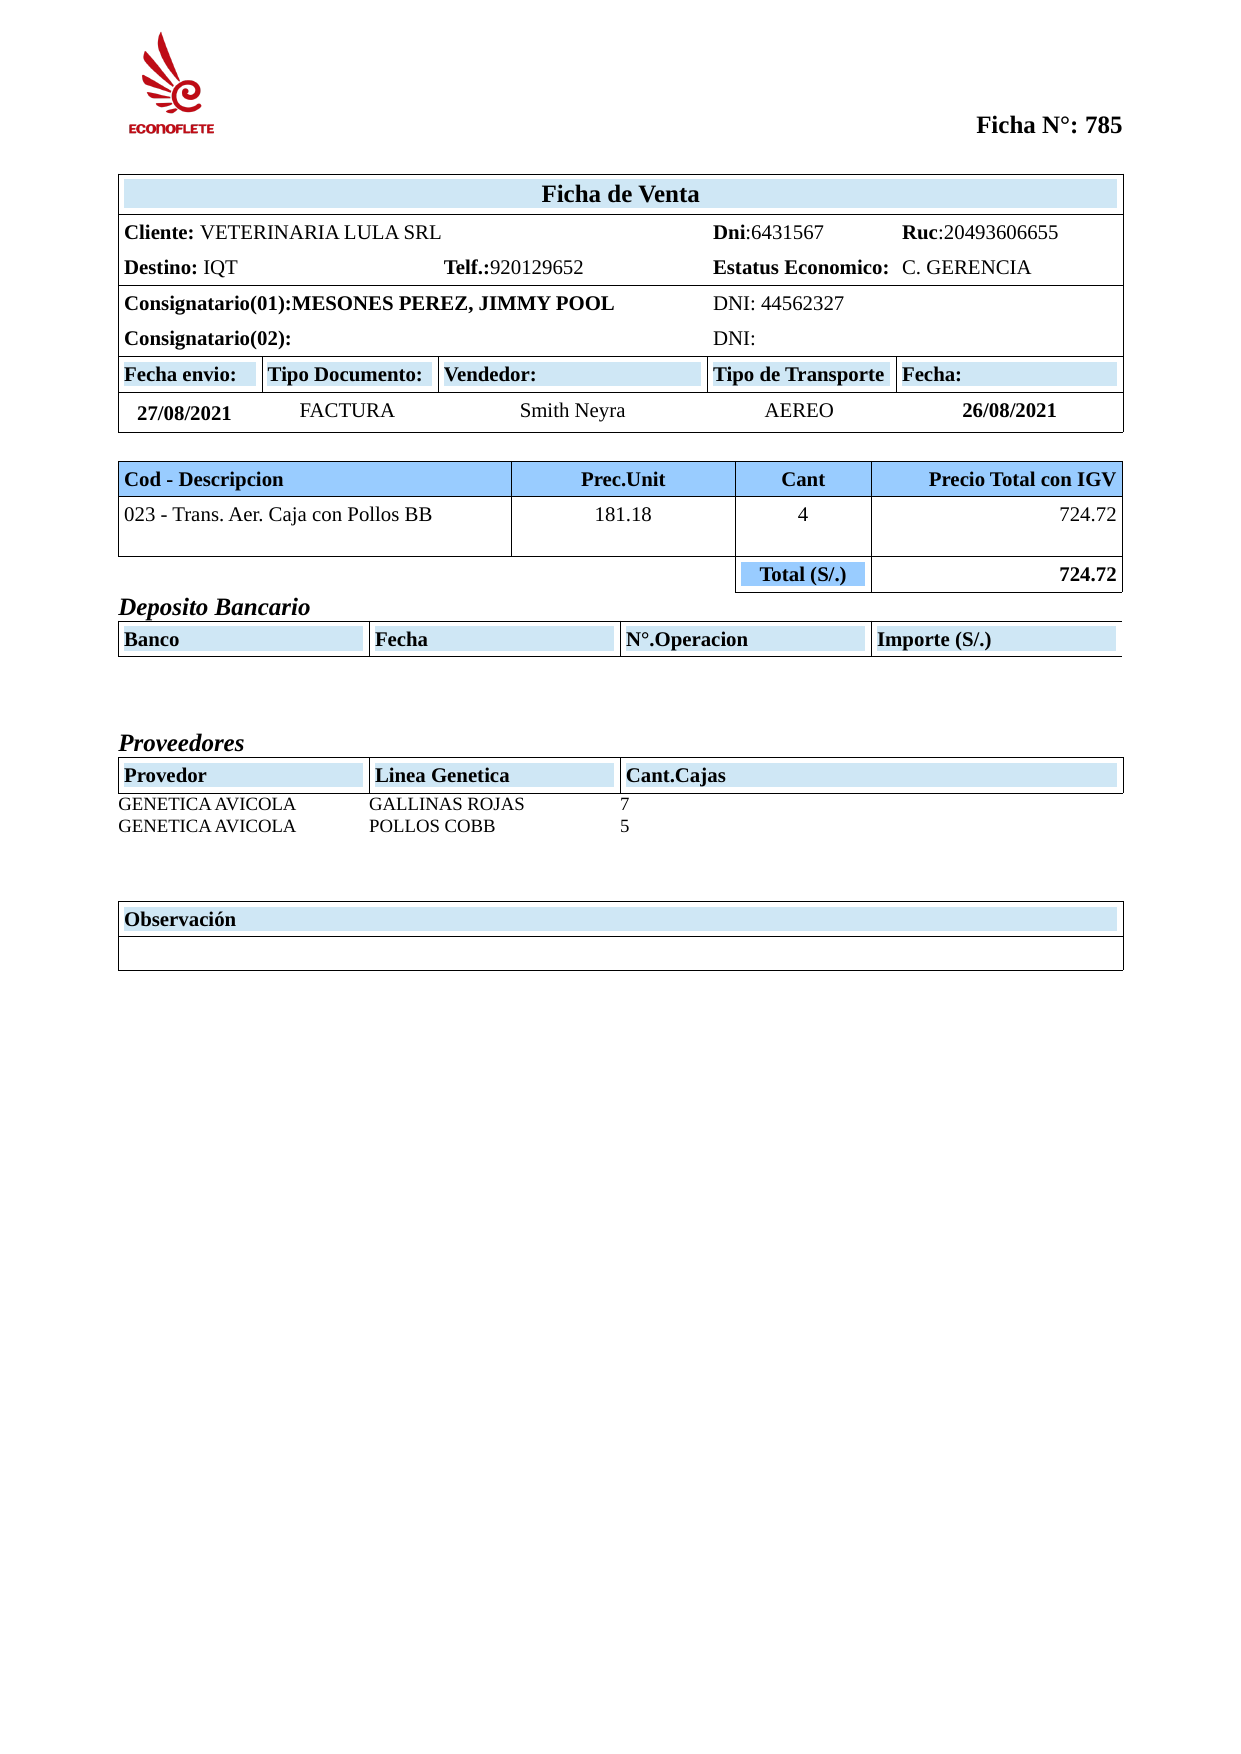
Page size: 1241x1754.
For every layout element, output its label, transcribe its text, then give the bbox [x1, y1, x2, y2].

table_cell [369, 836, 620, 858]
table_cell Total (S/.) [736, 557, 871, 592]
table_cell [369, 858, 620, 879]
table_cell [369, 879, 620, 901]
table_cell [620, 858, 1123, 879]
table_cell 724.72 [872, 497, 1122, 556]
table_cell [620, 836, 1123, 858]
table_cell Destino: IQT [119, 249, 438, 285]
table_cell 181.18 [512, 497, 735, 556]
table_cell [871, 705, 1122, 728]
table_header Fecha [370, 622, 620, 656]
table_cell [118, 705, 369, 728]
table_cell GENETICA AVICOLA [118, 815, 369, 836]
table_cell Dni:6431567 [707, 215, 896, 249]
table_header Prec.Unit [512, 462, 735, 496]
table_cell [118, 858, 369, 879]
table_cell [871, 680, 1122, 704]
table_cell Estatus Economico: [707, 249, 896, 285]
table_cell [871, 657, 1122, 680]
table_header Importe (S/.) [872, 622, 1122, 656]
table_header N°.Operacion [621, 622, 871, 656]
table_cell 7 [620, 794, 1123, 814]
table_cell [620, 705, 871, 728]
table_header Cant.Cajas [621, 758, 1123, 793]
table_cell 724.72 [872, 557, 1122, 592]
table_header Cant [736, 462, 871, 496]
table_header Ficha de Venta [119, 175, 1123, 214]
table_cell 5 [620, 815, 1123, 836]
table_cell [511, 557, 735, 592]
table_cell Cliente: VETERINARIA LULA SRL [119, 215, 707, 249]
table_cell C. GERENCIA [896, 249, 1123, 285]
table_cell [118, 836, 369, 858]
table_header Banco [119, 622, 369, 656]
table_cell GALLINAS ROJAS [369, 794, 620, 814]
table_cell DNI: [707, 321, 1123, 356]
table_header Precio Total con IGV [872, 462, 1122, 496]
table_cell FACTURA [262, 393, 438, 432]
table_cell Consignatario(02): [119, 321, 707, 356]
table_cell [369, 680, 620, 704]
table_cell [119, 937, 1123, 969]
table_cell [369, 705, 620, 728]
table_cell Fecha: [897, 357, 1123, 392]
table_cell AEREO [707, 393, 896, 432]
table_cell Tipo Documento: [263, 357, 438, 392]
table_cell [118, 557, 511, 592]
table_cell [118, 879, 369, 901]
table_cell Smith Neyra [438, 393, 707, 432]
table_cell 26/08/2021 [896, 393, 1123, 432]
table_header Linea Genetica [370, 758, 620, 793]
table_cell POLLOS COBB [369, 815, 620, 836]
table_cell Ruc:20493606655 [896, 215, 1123, 249]
table_cell [620, 657, 871, 680]
table_cell [118, 680, 369, 704]
table_header Provedor [119, 758, 369, 793]
table_cell DNI: 44562327 [707, 286, 1123, 321]
table_cell [369, 657, 620, 680]
table_cell Fecha envio: [119, 357, 262, 392]
table_cell Telf.:920129652 [438, 249, 707, 285]
table_cell [118, 657, 369, 680]
table_cell GENETICA AVICOLA [118, 794, 369, 814]
text Proveedores [118, 728, 1122, 757]
table_cell 023 - Trans. Aer. Caja con Pollos BB [119, 497, 511, 556]
table_cell Vendedor: [439, 357, 707, 392]
table_cell [620, 680, 871, 704]
table_cell Tipo de Transporte [708, 357, 896, 392]
table_cell [620, 879, 1123, 901]
table_header Cod - Descripcion [119, 462, 511, 496]
table_header Observación [119, 902, 1123, 936]
table_cell Consignatario(01):MESONES PEREZ, JIMMY POOL [119, 286, 707, 321]
text Deposito Bancario [118, 592, 1122, 621]
picture [118, 31, 225, 134]
table_cell 27/08/2021 [119, 393, 262, 432]
table_cell 4 [736, 497, 871, 556]
